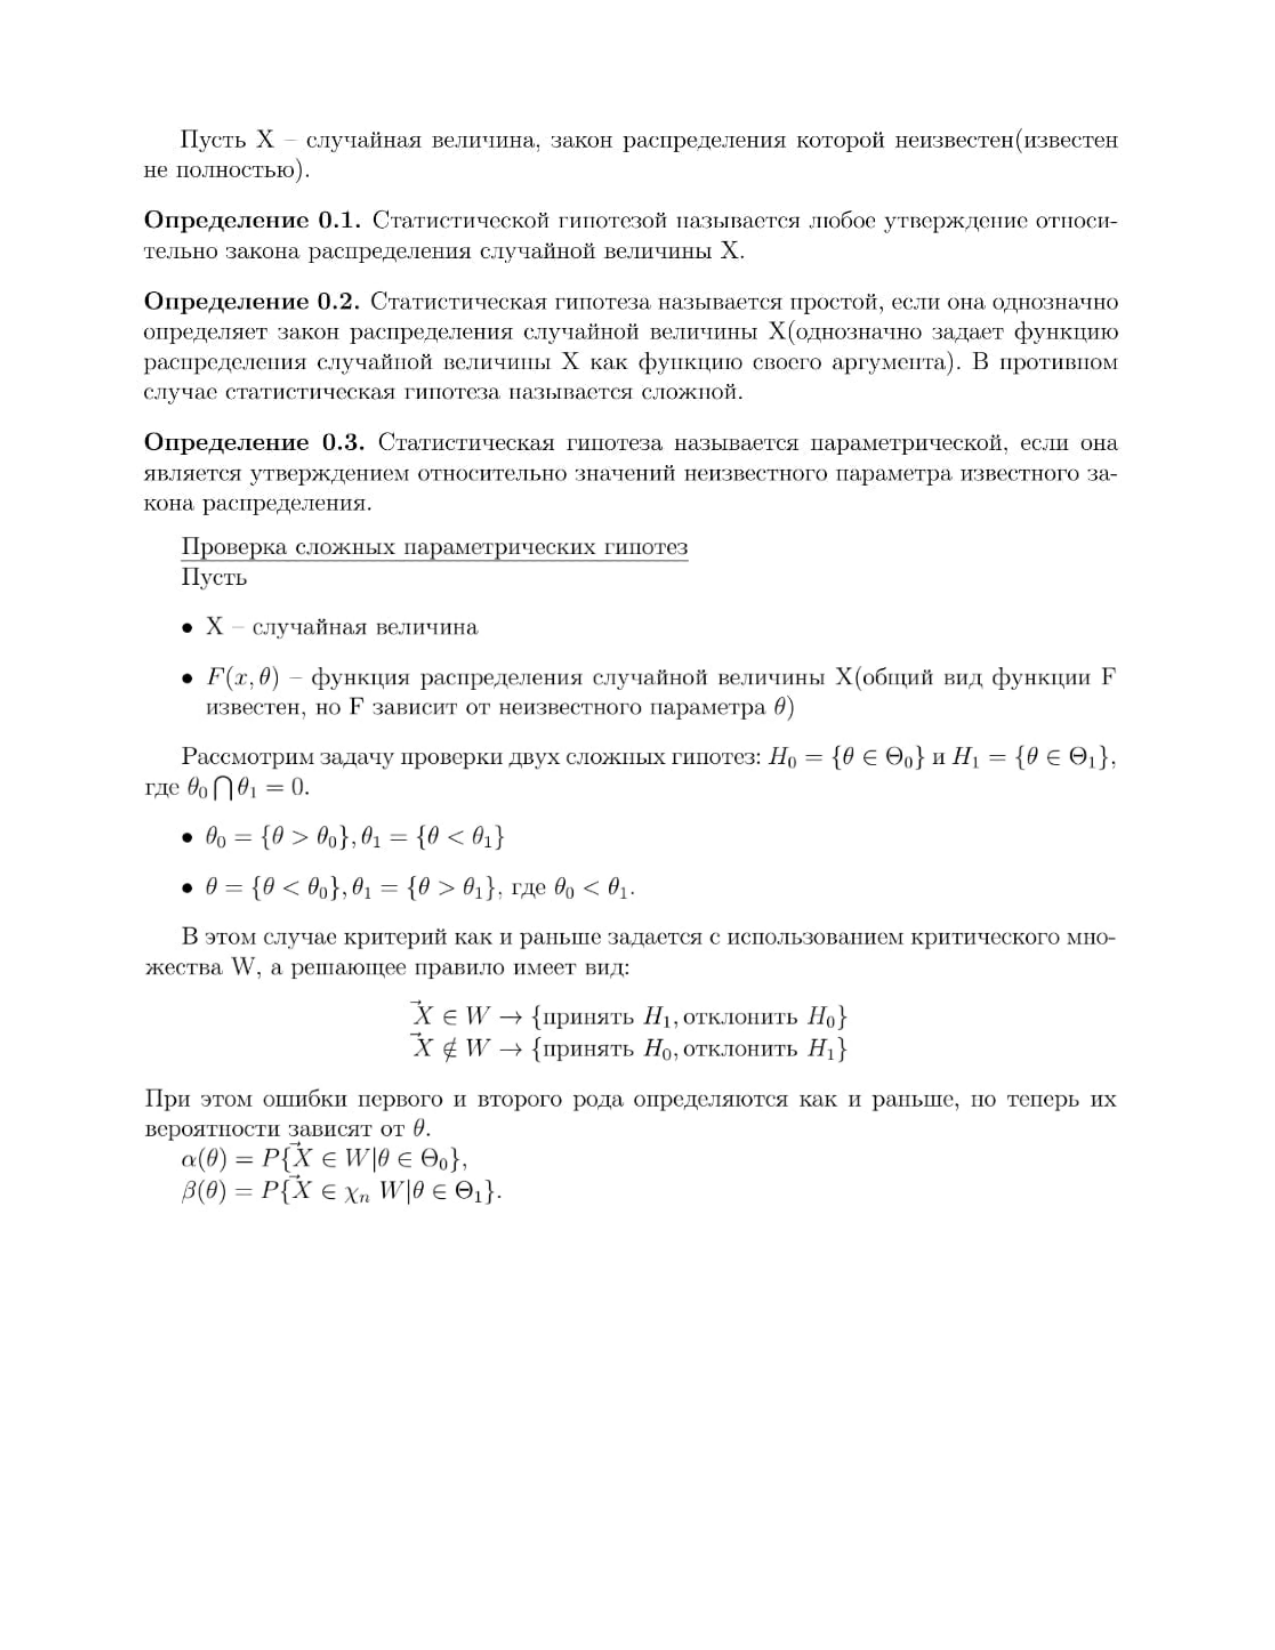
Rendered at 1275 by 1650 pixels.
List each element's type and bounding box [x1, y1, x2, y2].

picture [118, 118, 1157, 1214]
